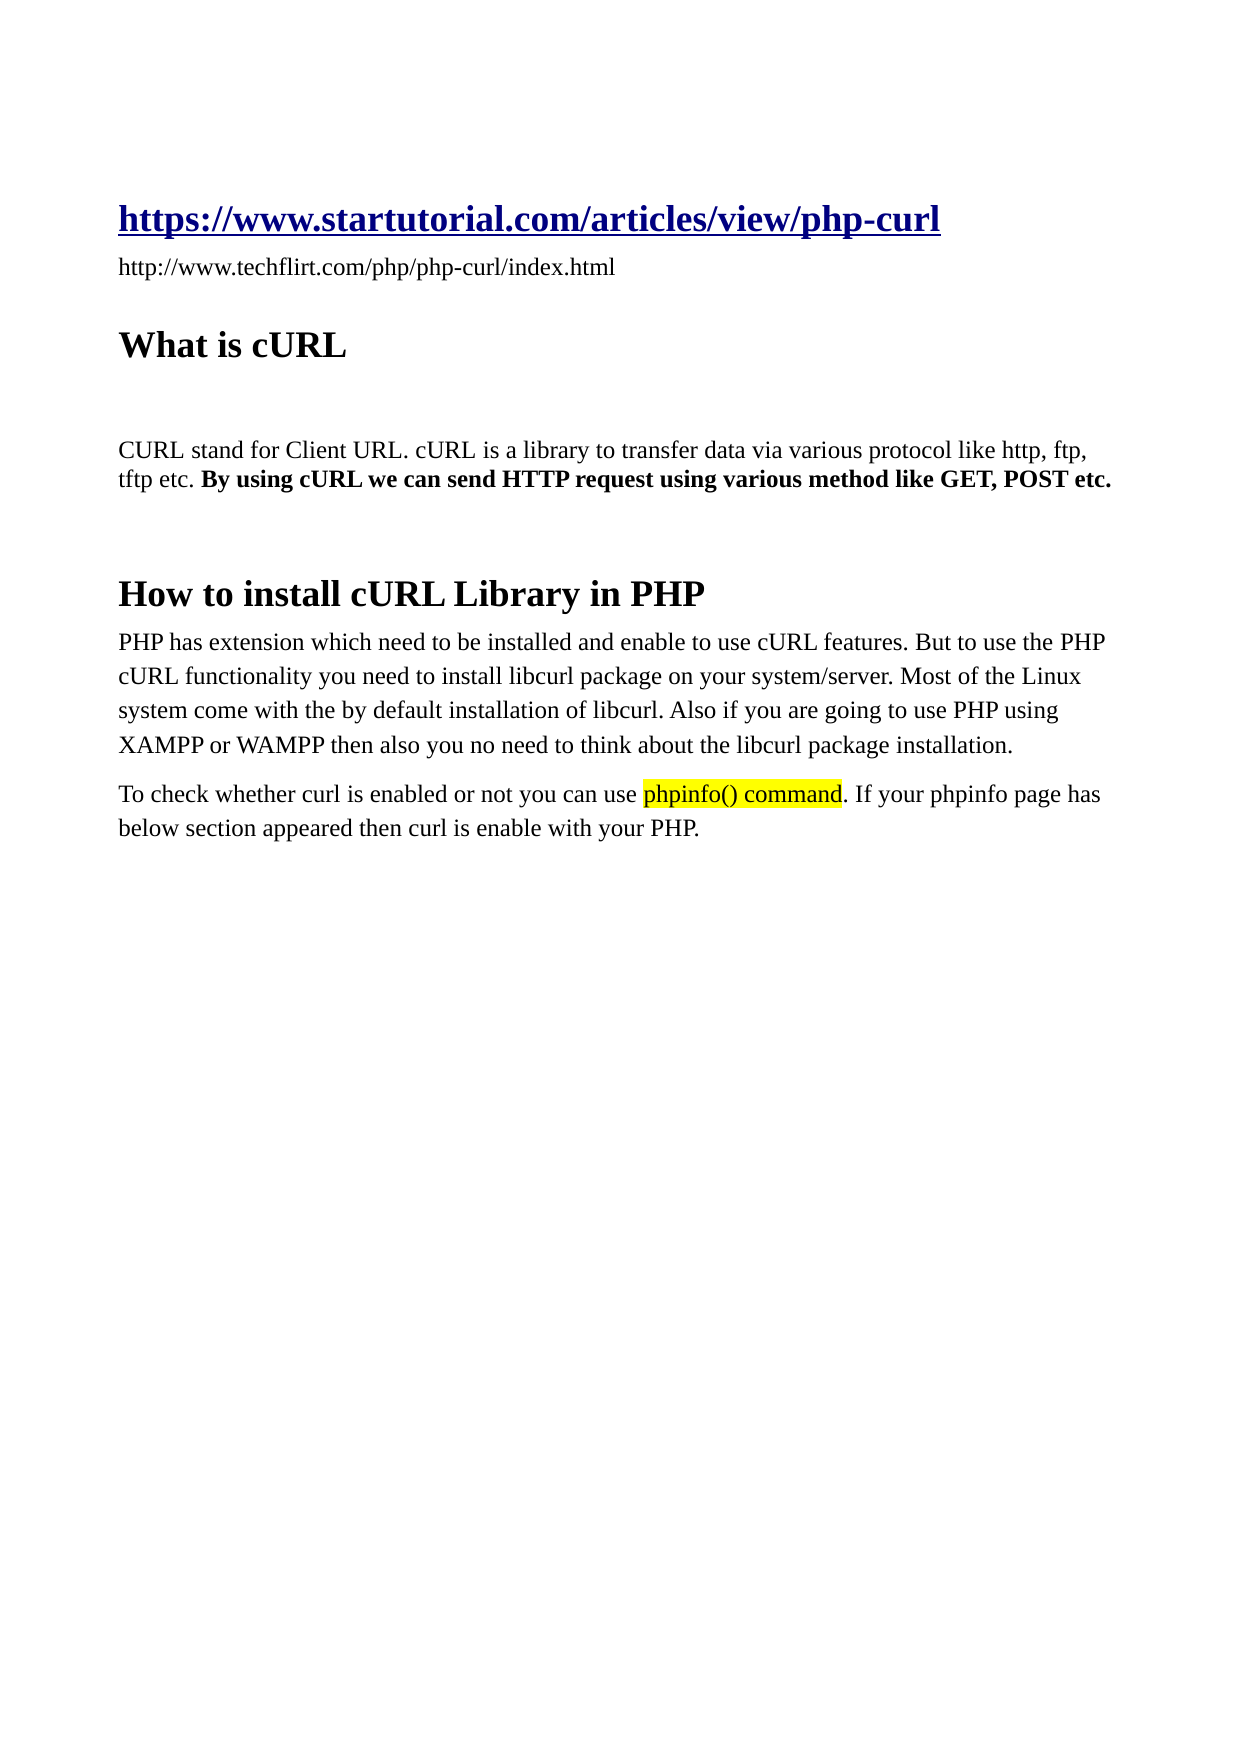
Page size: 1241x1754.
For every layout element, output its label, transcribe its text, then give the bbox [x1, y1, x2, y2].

text CURL stand for Client URL. cURL is a library to transfer data via various protocol like http, ftp, tftp etc. By using cURL we can send HTTP request using various method like GET, POST etc. [118, 435, 1122, 493]
text http://www.techflirt.com/php/php-curl/index.html [118, 252, 1122, 281]
text PHP has extension which need to be installed and enable to use cURL features. But to use the PHP cURL functionality you need to install libcurl package on your system/server. Most of the Linux system come with the by default installation of libcurl. Also if you are going to use PHP using XAMPP or WAMPP then also you no need to think about the libcurl package installation. [118, 627, 1122, 759]
subtitle https://www.startutorial.com/articles/view/php-curl [118, 196, 1122, 239]
subtitle How to install cURL Library in PHP [118, 571, 1122, 614]
text To check whether curl is enabled or not you can use phpinfo() command. If your phpinfo page has below section appeared then curl is enable with your PHP. [118, 779, 1122, 842]
subtitle What is cURL [118, 322, 1122, 365]
